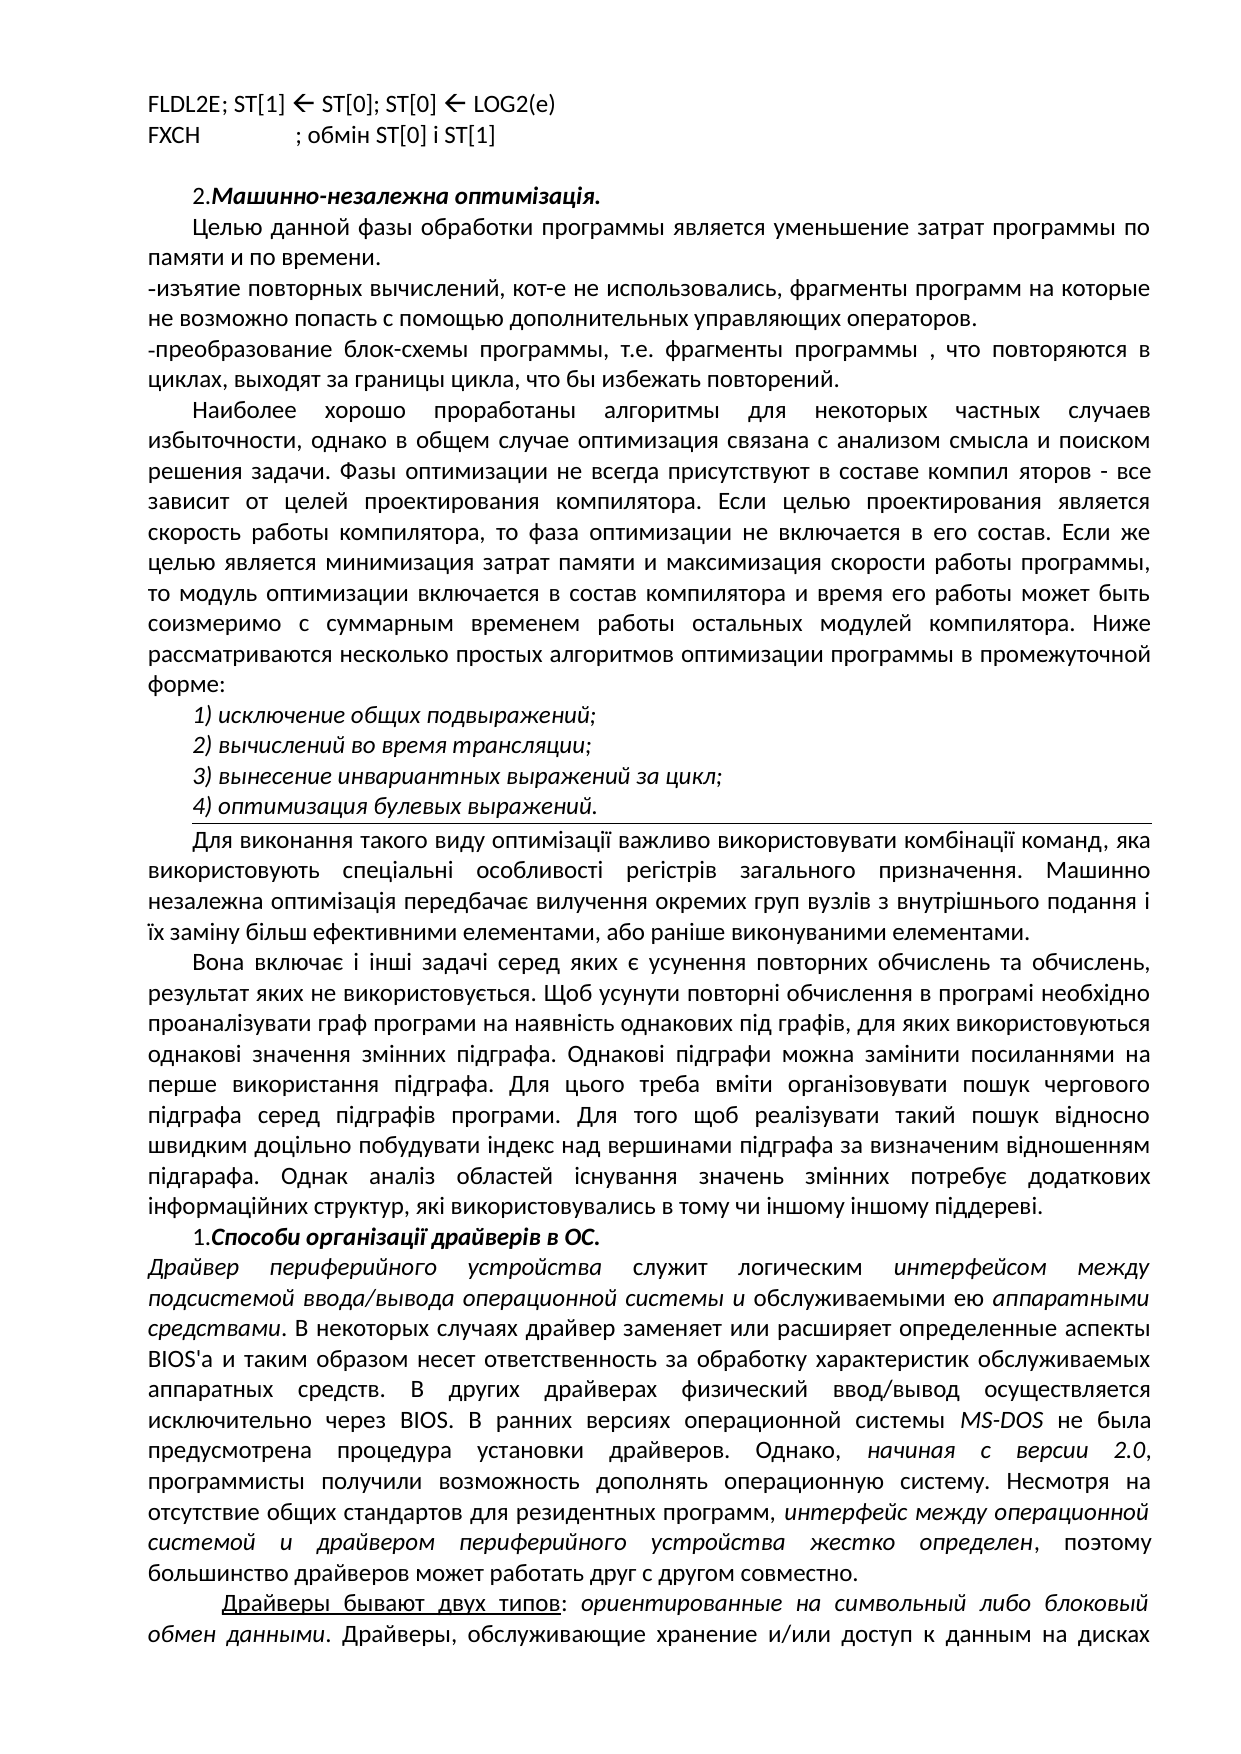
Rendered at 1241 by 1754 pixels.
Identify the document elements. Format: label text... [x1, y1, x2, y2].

text Драйвер периферийного устройства служит логическим интерфейсом между подсистемой ввода/вывода операционной системы и обслуживаемыми ею аппаратными средствами. В некоторых случаях драйвер заменяет или расширяет определенные аспекты BIOS'а и таким образом несет ответственность за обработку характеристик обслуживаемых аппаратных средств. В других драйверах физический ввод/вывод осуществляется исключительно через BIOS. В ранних версиях операционной системы MS-DOS не была предусмотрена процедура установки драйверов. Однако, начиная с версии 2.0, программисты получили возможность дополнять операционную систему. Несмотря на отсутствие общих стандартов для резидентных программ, интерфейс между операционной системой и драйвером периферийного устройства жестко определен, поэтому большинство драйверов может работать друг с другом совместно. [148, 1251, 1152, 1587]
text FXCH ; обмін ST[0] і ST[1] [148, 119, 1152, 149]
text 4) оптимизация булевых выpажений. [192, 791, 1152, 823]
text Наиболее хорошо проработаны алгоритмы для некоторых частных случаев избыточности, однако в общем случае оптимизация связана с анализом смысла и поиском решения задачи. Фазы оптимизации не всегда присутствуют в составе компил яторов - все зависит от целей проектирования компилятора. Если целью проектирования является скорость работы компилятора, то фаза оптимизации не включается в его состав. Если же целью является минимизация затрат памяти и максимизация скорости работы программы, то модуль оптимизации включается в состав компилятора и время его работы может быть соизмеримо с суммарным временем работы остальных модулей компилятора. Ниже рассматриваются несколько простых алгоритмов оптимизации программы в промежуточной форме: [148, 394, 1152, 699]
text Целью данной фазы обработки программы является уменьшение затрат программы по памяти и по времени. [148, 211, 1152, 272]
text FLDL2E ; ST[1]  ST[0]; ST[0]  LOG2(e) [148, 88, 1152, 119]
list Способи організації драйверів в ОС. [148, 1221, 1152, 1251]
text 1) исключение общих подвыpажений; [192, 699, 1152, 729]
list изъятие повторных вычислений, кот-е не использовались, фрагменты программ на которые не возможно попасть с помощью дополнительных управляющих операторов. [148, 272, 1152, 333]
text 3) вынесение инвариантных выражений за цикл; [192, 760, 1152, 791]
text 2) вычислений во вpемя тpансляции; [192, 729, 1152, 760]
list Машинно-незалежна оптимізація. [148, 180, 1152, 211]
text Драйверы бывают двух типов: ориентированные на символьный либо блоковый обмен данными. Драйверы, обслуживающие хранение и/или доступ к данным на дисках [148, 1587, 1152, 1648]
list преобразование блок-схемы программы, т.е. фрагменты программы , что повторяются в циклах, выходят за границы цикла, что бы избежать повторений. [148, 333, 1152, 394]
text Для виконання такого виду оптимізації важливо використовувати комбінації команд, яка використовують спеціальні особливості регістрів загального призначення. Машинно незалежна оптимізація передбачає вилучення окремих груп вузлів з внутрішнього подання і їх заміну більш ефективними елементами, або раніше виконуваними елементами. [148, 824, 1152, 946]
text Вона включає і інші задачі серед яких є усунення повторних обчислень та обчислень, результат яких не використовується. Щоб усунути повторні обчислення в програмі необхідно проаналізувати граф програми на наявність однакових під графів, для яких використовуються однакові значення змінних підграфа. Однакові підграфи можна замінити посиланнями на перше використання підграфа. Для цього треба вміти організовувати пошук чергового підграфа серед підграфів програми. Для того щоб реалізувати такий пошук відносно швидким доцільно побудувати індекс над вершинами підграфа за визначеним відношенням підгарафа. Однак аналіз областей існування значень змінних потребує додаткових інформаційних структур, які використовувались в тому чи іншому іншому піддереві. [148, 946, 1152, 1221]
